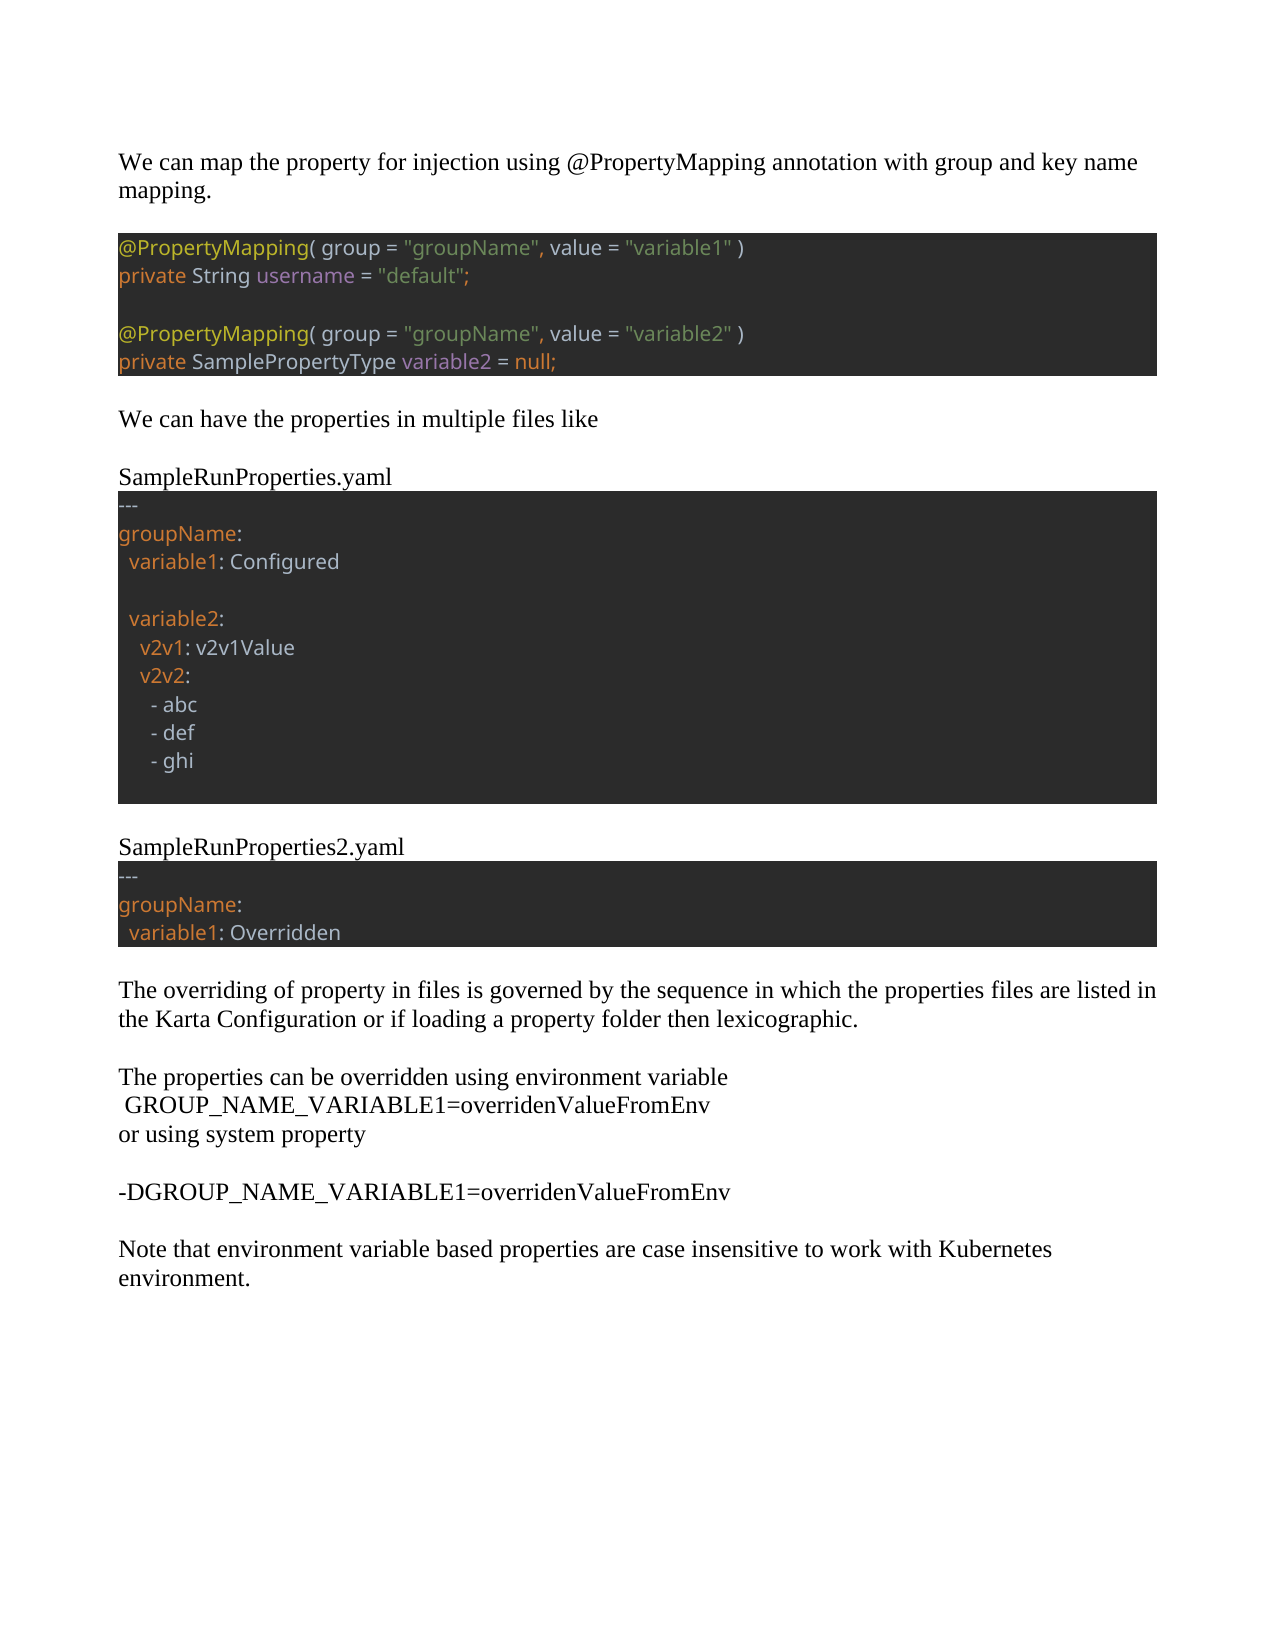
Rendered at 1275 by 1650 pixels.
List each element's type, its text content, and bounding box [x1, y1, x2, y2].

text SampleRunProperties2.yaml [118, 832, 1157, 861]
text @PropertyMapping( group = "groupName", value = "variable1" ) private String username = "default"; @PropertyMapping( group = "groupName", value = "variable2" ) private SamplePropertyType variable2 = null; [118, 233, 1157, 376]
text SampleRunProperties.yaml [118, 462, 1157, 491]
text --- groupName: variable1: Overridden [118, 861, 1157, 947]
text We can map the property for injection using @PropertyMapping annotation with group and key name mapping. [118, 147, 1157, 204]
text The properties can be overridden using environment variable [118, 1062, 1157, 1090]
text Note that environment variable based properties are case insensitive to work with Kubernetes environment. [118, 1234, 1157, 1292]
text We can have the properties in multiple files like [118, 404, 1157, 433]
text GROUP_NAME_VARIABLE1=overridenValueFromEnv [118, 1090, 1157, 1119]
text -DGROUP_NAME_VARIABLE1=overridenValueFromEnv [118, 1177, 1157, 1205]
text --- groupName: variable1: Configured variable2: v2v1: v2v1Value v2v2: - abc - def - ghi [118, 491, 1157, 804]
text or using system property [118, 1119, 1157, 1148]
text The overriding of property in files is governed by the sequence in which the properties files are listed in the Karta Configuration or if loading a property folder then lexicographic. [118, 975, 1157, 1033]
